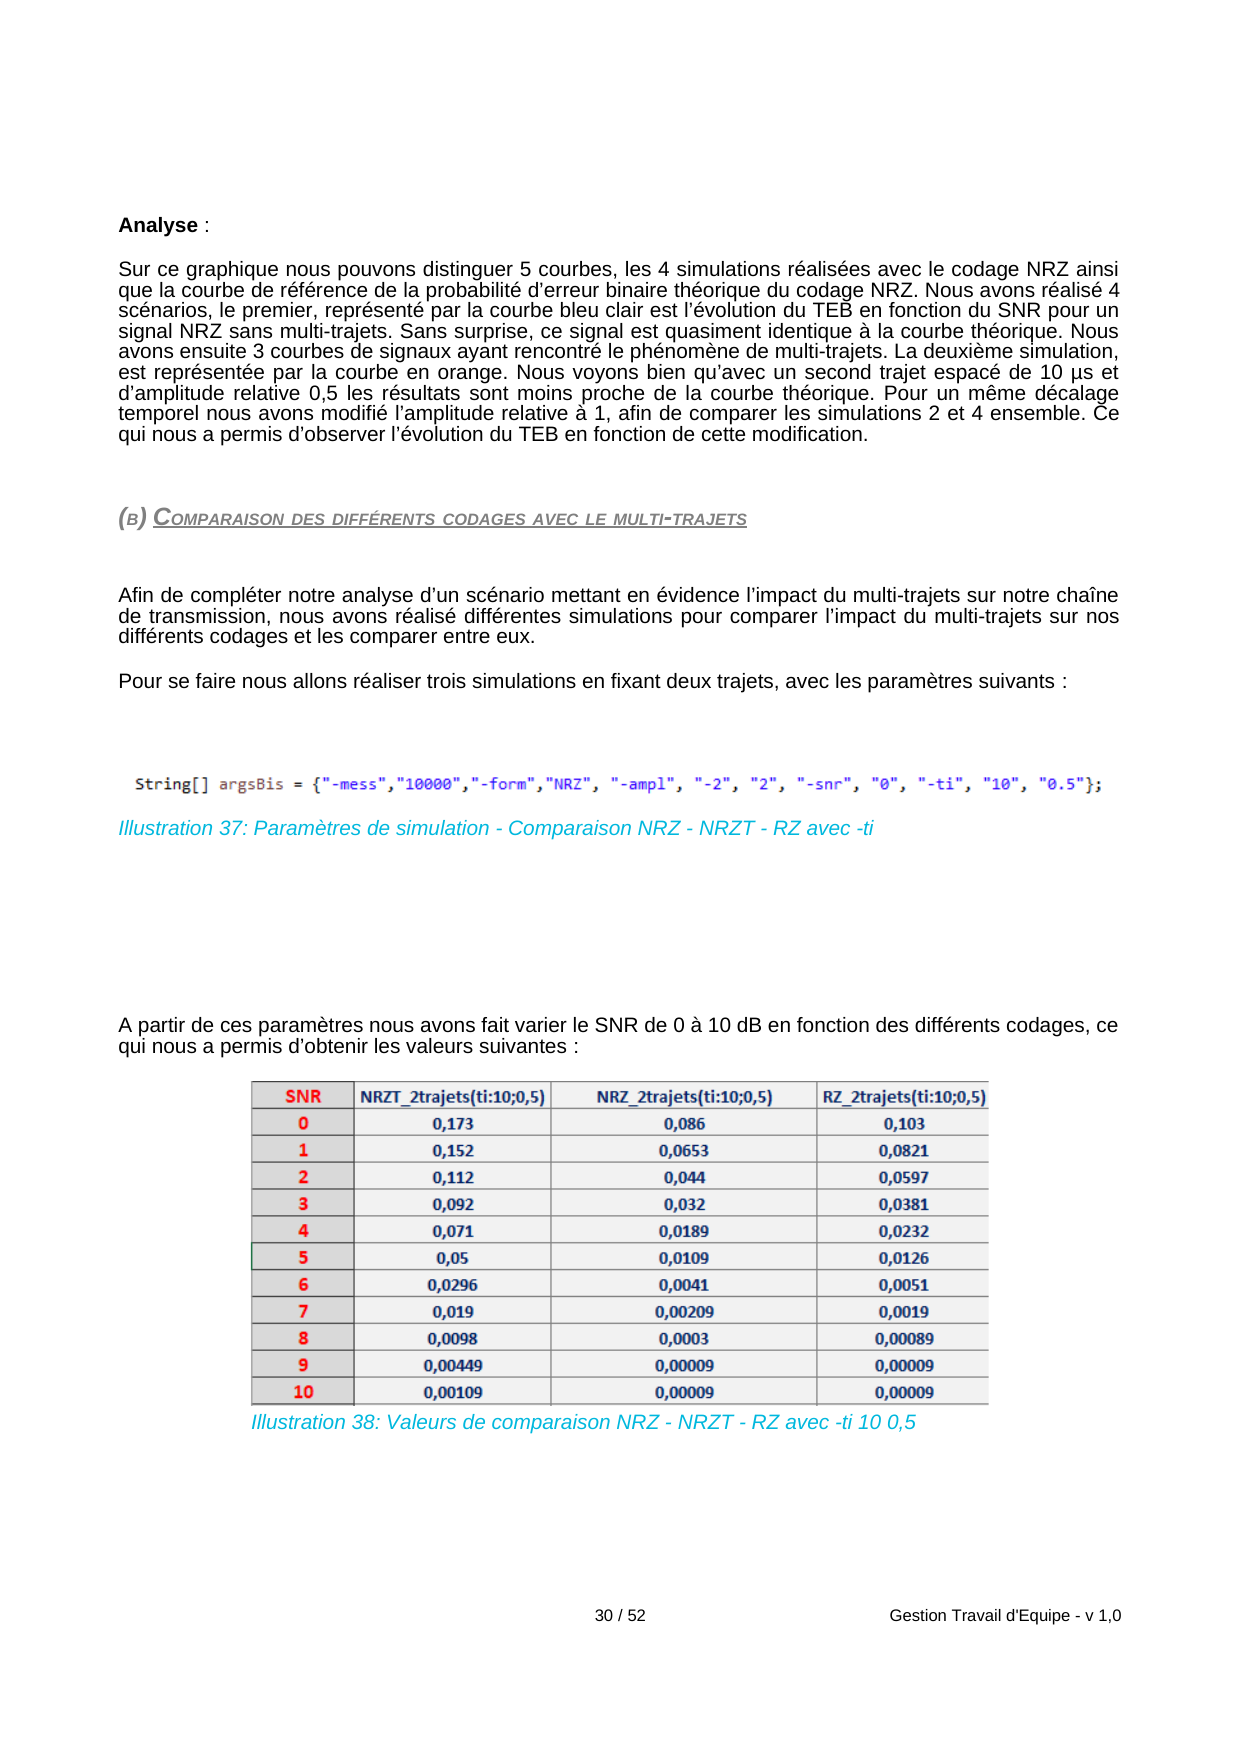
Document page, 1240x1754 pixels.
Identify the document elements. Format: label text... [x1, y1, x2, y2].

text A partir de ces paramètres nous avons fait varier le SNR de 0 à 10 dB en fonction des différents codages, ce qui nous a permis d’obtenir les valeurs suivantes : [118, 1016, 1121, 1057]
text Illustration 38: Valeurs de comparaison NRZ - NRZT - RZ avec -ti 10 0,5 [251, 1406, 989, 1434]
picture [118, 760, 1122, 811]
picture [250, 1081, 989, 1406]
subtitle Comparaison des différents codages avec le multi-trajets [118, 501, 1121, 530]
text Sur ce graphique nous pouvons distinguer 5 courbes, les 4 simulations réalisées avec le codage NRZ ainsi que la courbe de référence de la probabilité d’erreur binaire théorique du codage NRZ. Nous avons réalisé 4 scénarios, le premier, représenté par la courbe bleu clair est l’évolution du TEB en fonction du SNR pour un signal NRZ sans multi-trajets. Sans surprise, ce signal est quasiment identique à la courbe théorique. Nous avons ensuite 3 courbes de signaux ayant rencontré le phénomène de multi-trajets. La deuxième simulation, est représentée par la courbe en orange. Nous voyons bien qu’avec un second trajet espacé de 10 µs et d’amplitude relative 0,5 les résultats sont moins proche de la courbe théorique. Pour un même décalage temporel nous avons modifié l’amplitude relative à 1, afin de comparer les simulations 2 et 4 ensemble. Ce qui nous a permis d’observer l’évolution du TEB en fonction de cette modification. [118, 260, 1121, 446]
text Illustration 37: Paramètres de simulation - Comparaison NRZ - NRZT - RZ avec -ti [118, 811, 1121, 839]
text Pour se faire nous allons réaliser trois simulations en fixant deux trajets, avec les paramètres suivants : [118, 672, 1121, 692]
text Analyse : [118, 216, 1121, 236]
text Afin de compléter notre analyse d’un scénario mettant en évidence l’impact du multi-trajets sur notre chaîne de transmission, nous avons réalisé différentes simulations pour comparer l’impact du multi-trajets sur nos différents codages et les comparer entre eux. [118, 586, 1121, 648]
